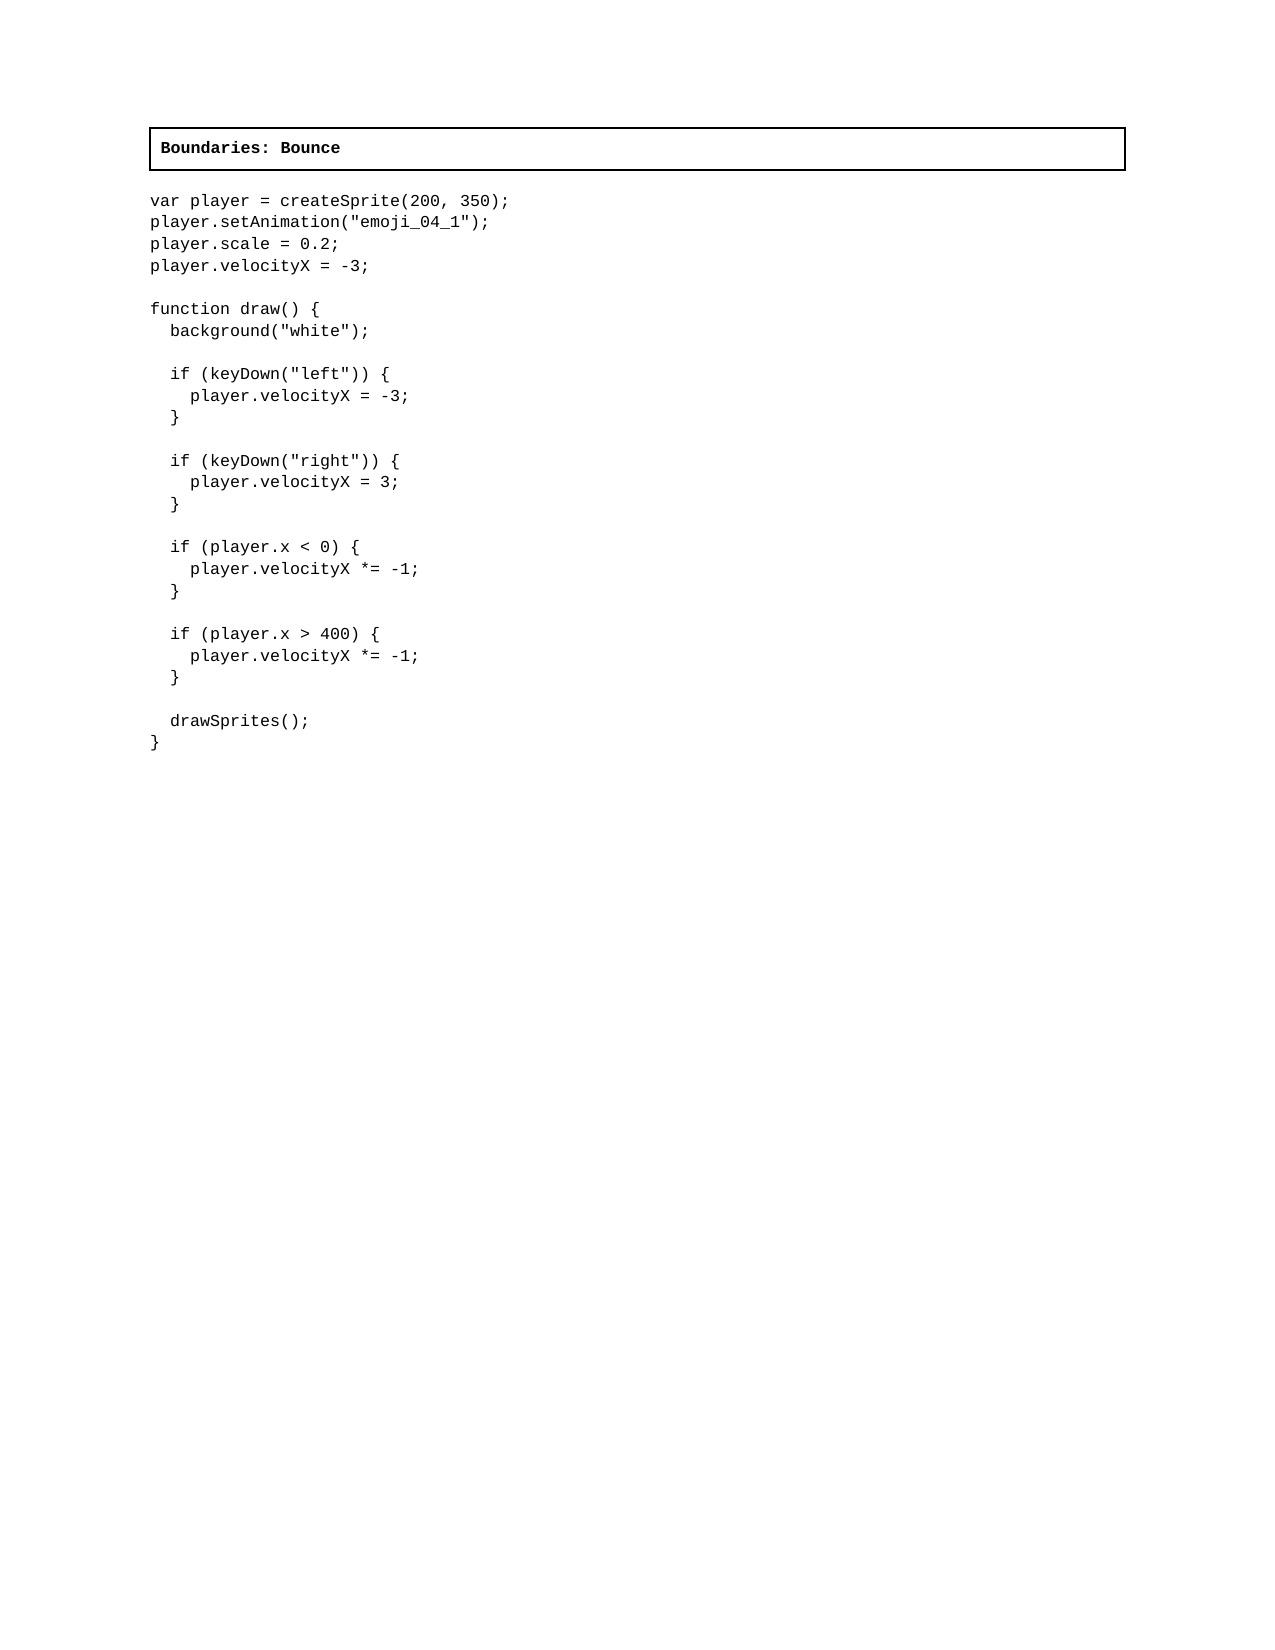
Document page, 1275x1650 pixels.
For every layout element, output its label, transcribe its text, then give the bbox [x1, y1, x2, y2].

text player.velocityX = -3; [150, 387, 1125, 406]
text } [150, 582, 1125, 601]
text player.scale = 0.2; [150, 236, 1125, 254]
text player.setAnimation("emoji_04_1"); [150, 214, 1125, 233]
text if (keyDown("left")) { [150, 366, 1125, 384]
text drawSprites(); [150, 712, 1125, 731]
text } [150, 734, 1125, 753]
text player.velocityX *= -1; [150, 561, 1125, 579]
text background("white"); [150, 322, 1125, 341]
text if (player.x < 0) { [150, 539, 1125, 558]
text var player = createSprite(200, 350); [150, 192, 1125, 211]
text player.velocityX *= -1; [150, 647, 1125, 666]
text if (player.x > 400) { [150, 626, 1125, 644]
text player.velocityX = 3; [150, 474, 1125, 493]
text function draw() { [150, 301, 1125, 319]
text player.velocityX = -3; [150, 257, 1125, 276]
text } [150, 496, 1125, 514]
text if (keyDown("right")) { [150, 452, 1125, 471]
text } [150, 409, 1125, 428]
text } [150, 669, 1125, 688]
table_header Boundaries: Bounce [151, 129, 1124, 168]
